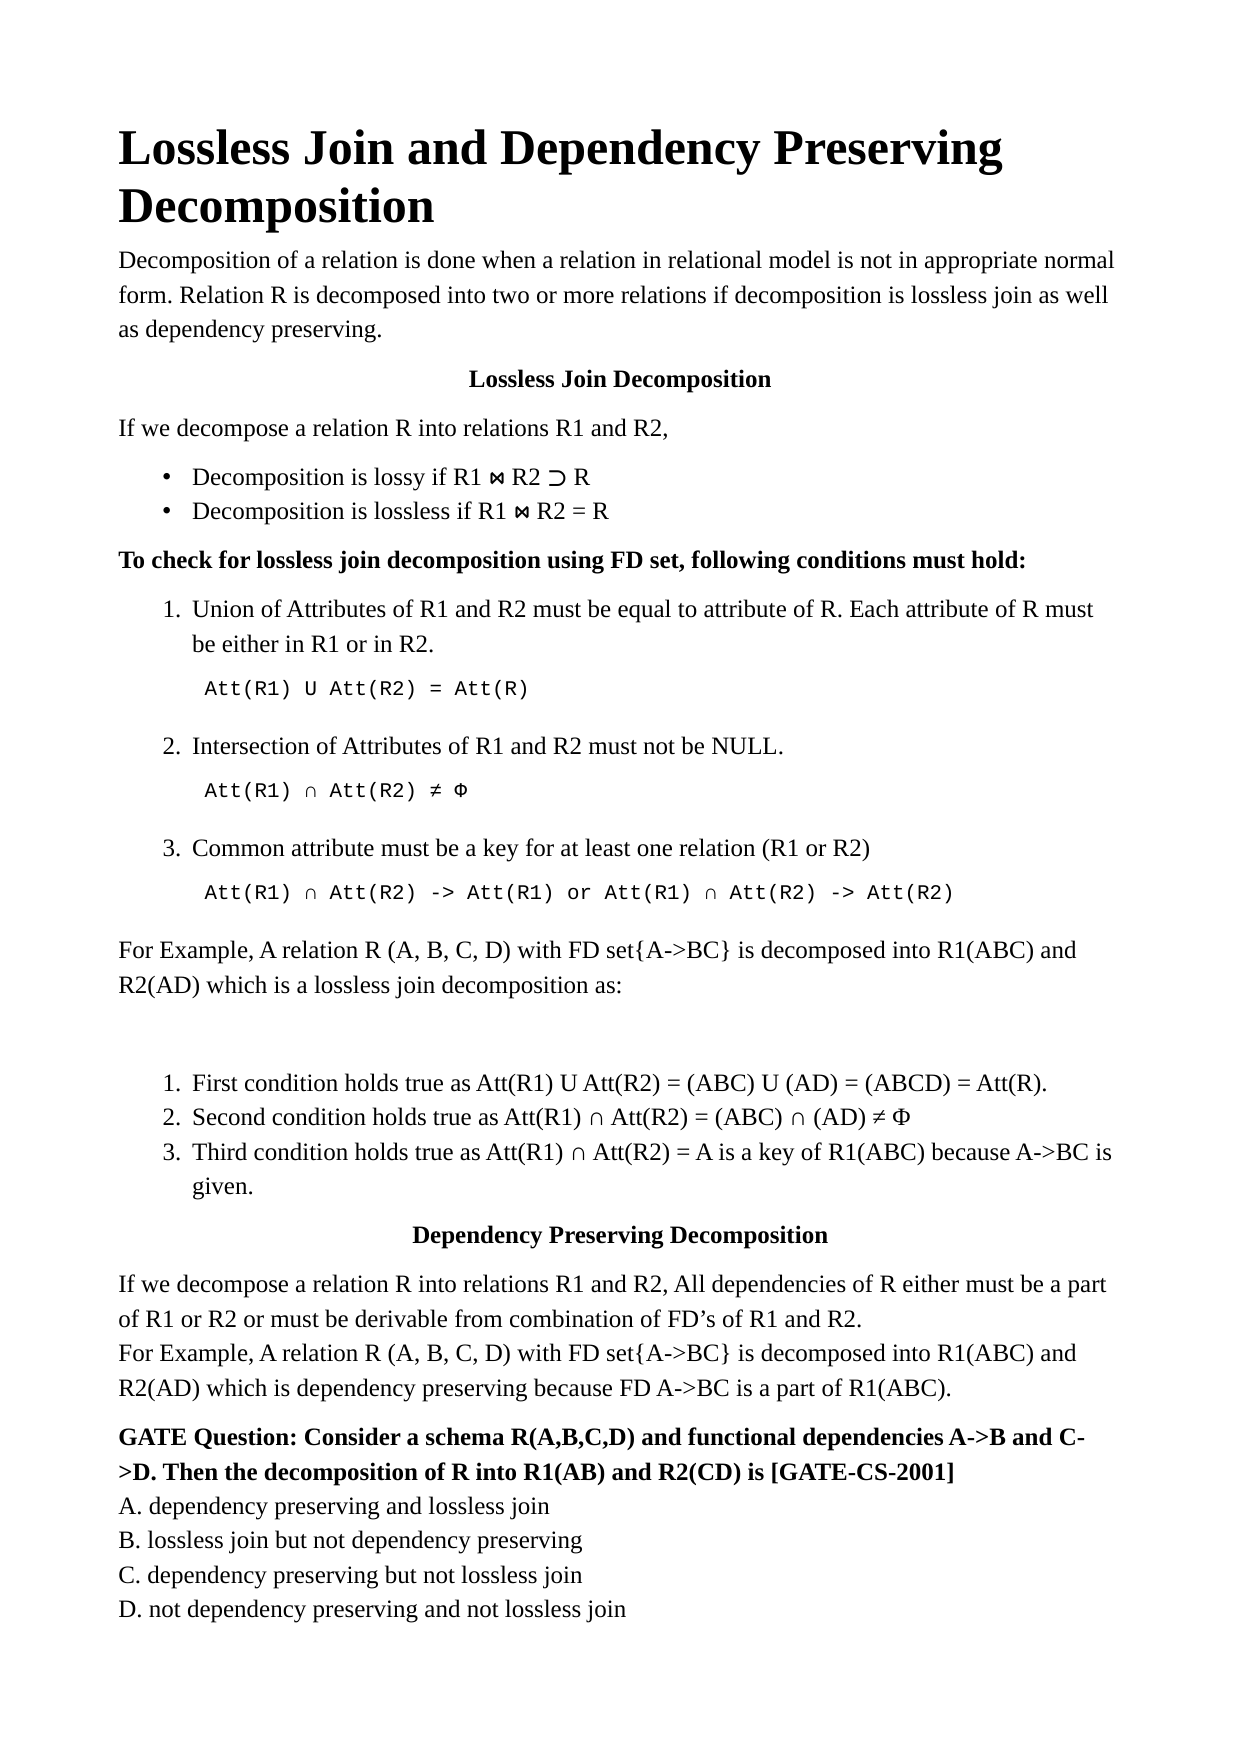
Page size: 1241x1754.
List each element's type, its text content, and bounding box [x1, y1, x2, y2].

text If we decompose a relation R into relations R1 and R2, [118, 413, 1122, 441]
list Second condition holds true as Att(R1) ∩ Att(R2) = (ABC) ∩ (AD) ≠ Φ [162, 1102, 1122, 1131]
list Common attribute must be a key for at least one relation (R1 or R2) [162, 833, 1122, 862]
list Decomposition is lossless if R1 ⋈ R2 = R [162, 496, 1122, 525]
text Dependency Preserving Decomposition [118, 1221, 1122, 1249]
list Att(R1) ∩ Att(R2) ≠ Φ [162, 780, 1122, 804]
list First condition holds true as Att(R1) U Att(R2) = (ABC) U (AD) = (ABCD) = Att(R). [162, 1068, 1122, 1097]
text Decomposition of a relation is done when a relation in relational model is not in appropriate normal form. Relation R is decomposed into two or more relations if decomposition is lossless join as well as dependency preserving. [118, 246, 1122, 343]
text Lossless Join Decomposition [118, 364, 1122, 392]
text For Example, A relation R (A, B, C, D) with FD set{A->BC} is decomposed into R1(ABC) and R2(AD) which is a lossless join decomposition as: [118, 935, 1122, 999]
text If we decompose a relation R into relations R1 and R2, All dependencies of R either must be a part of R1 or R2 or must be derivable from combination of FD’s of R1 and R2. For Example, A relation R (A, B, C, D) with FD set{A->BC} is decomposed into R1(ABC) and R2(AD) which is dependency preserving because FD A->BC is a part of R1(ABC). [118, 1269, 1122, 1402]
subtitle Lossless Join and Dependency Preserving Decomposition [118, 118, 1122, 233]
list Union of Attributes of R1 and R2 must be equal to attribute of R. Each attribute of R must be either in R1 or in R2. [162, 594, 1122, 658]
list Intersection of Attributes of R1 and R2 must not be NULL. [162, 731, 1122, 760]
list Third condition holds true as Att(R1) ∩ Att(R2) = A is a key of R1(ABC) because A->BC is given. [162, 1137, 1122, 1200]
text GATE Question: Consider a schema R(A,B,C,D) and functional dependencies A->B and C->D. Then the decomposition of R into R1(AB) and R2(CD) is [GATE-CS-2001] A. dependency preserving and lossless join B. lossless join but not dependency preserving C. dependency preserving but not lossless join D. not dependency preserving and not lossless join [118, 1422, 1122, 1623]
list Decomposition is lossy if R1 ⋈ R2 ⊃ R [162, 462, 1122, 491]
list Att(R1) ∩ Att(R2) -> Att(R1) or Att(R1) ∩ Att(R2) -> Att(R2) [162, 882, 1122, 906]
text To check for lossless join decomposition using FD set, following conditions must hold: [118, 545, 1122, 574]
list Att(R1) U Att(R2) = Att(R) [162, 678, 1122, 702]
